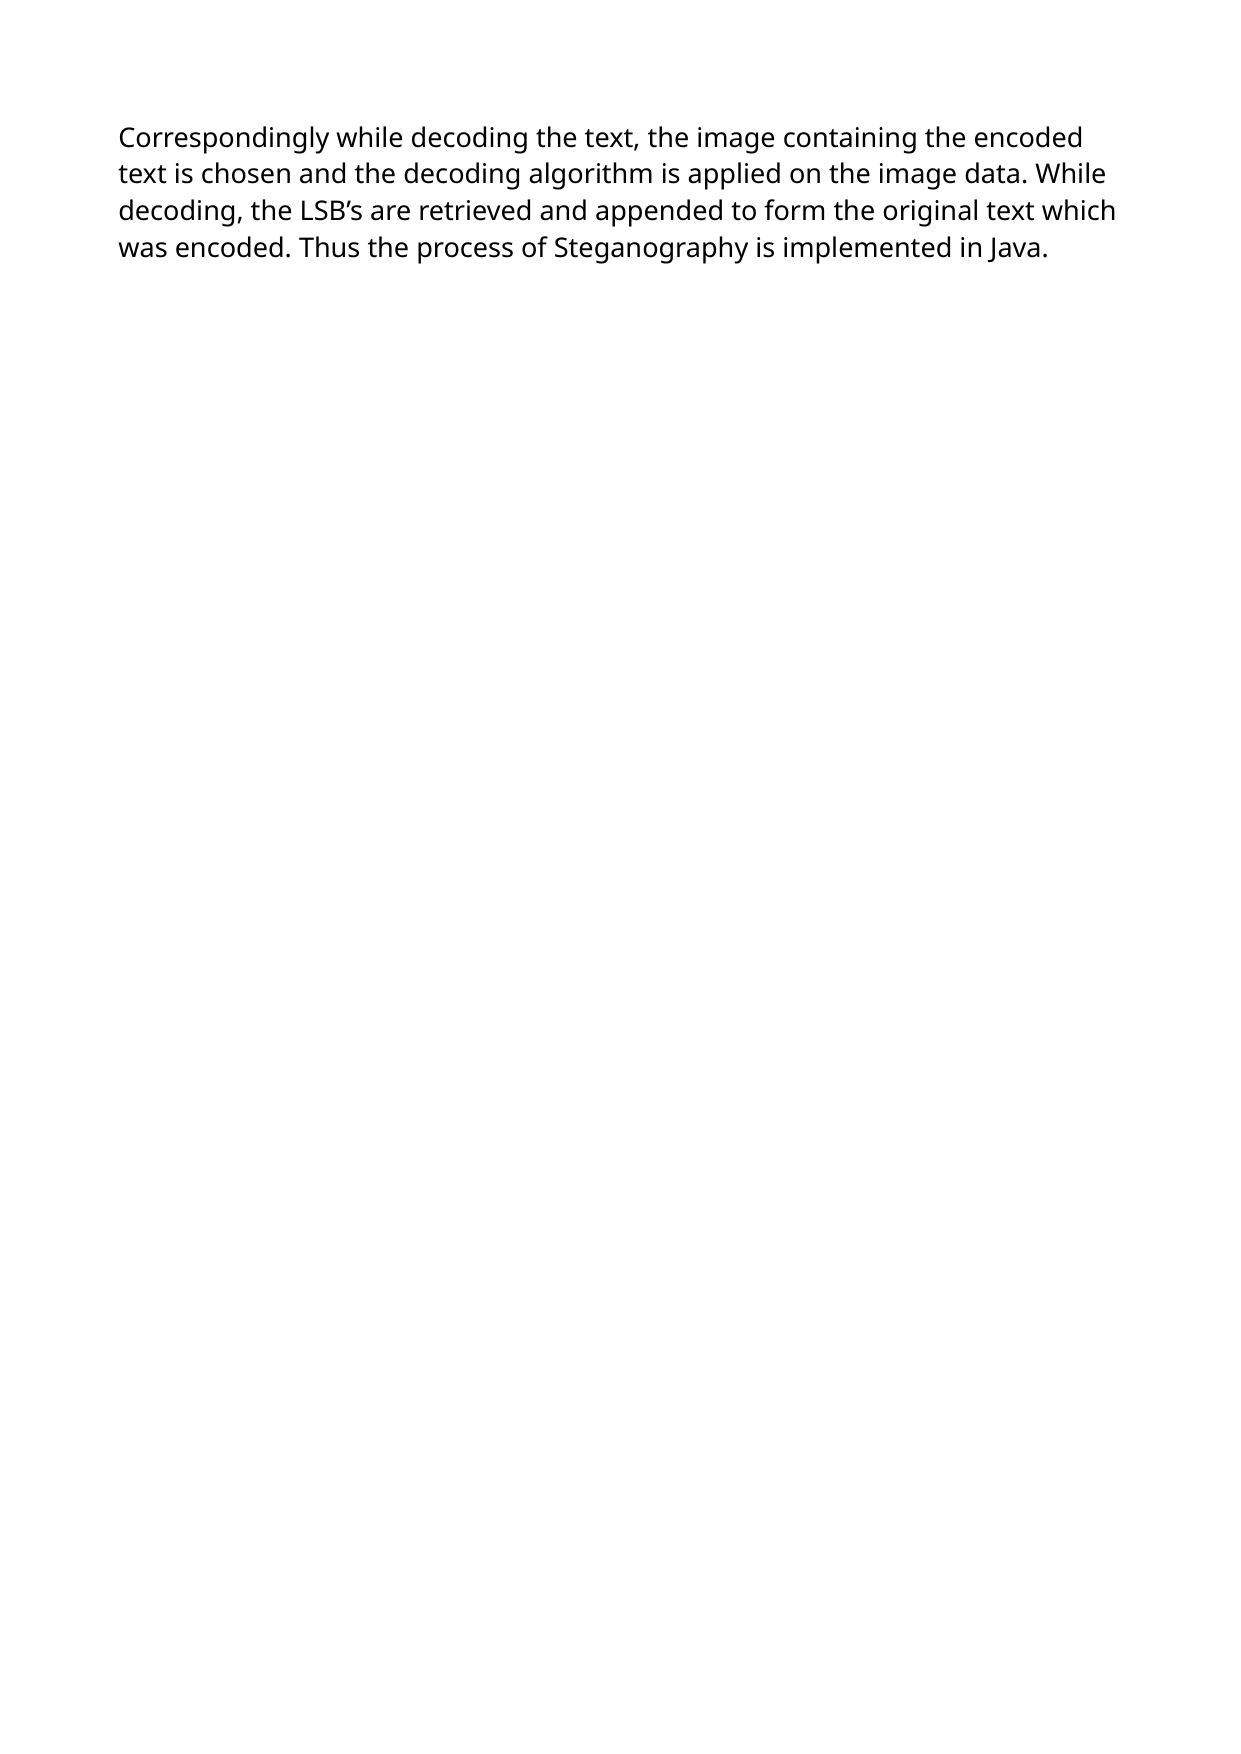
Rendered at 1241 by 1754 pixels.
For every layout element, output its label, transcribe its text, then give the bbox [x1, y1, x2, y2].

text Correspondingly while decoding the text, the image containing the encoded text is chosen and the decoding algorithm is applied on the image data. While decoding, the LSB’s are retrieved and appended to form the original text which was encoded. Thus the process of Steganography is implemented in Java. [118, 118, 1122, 266]
